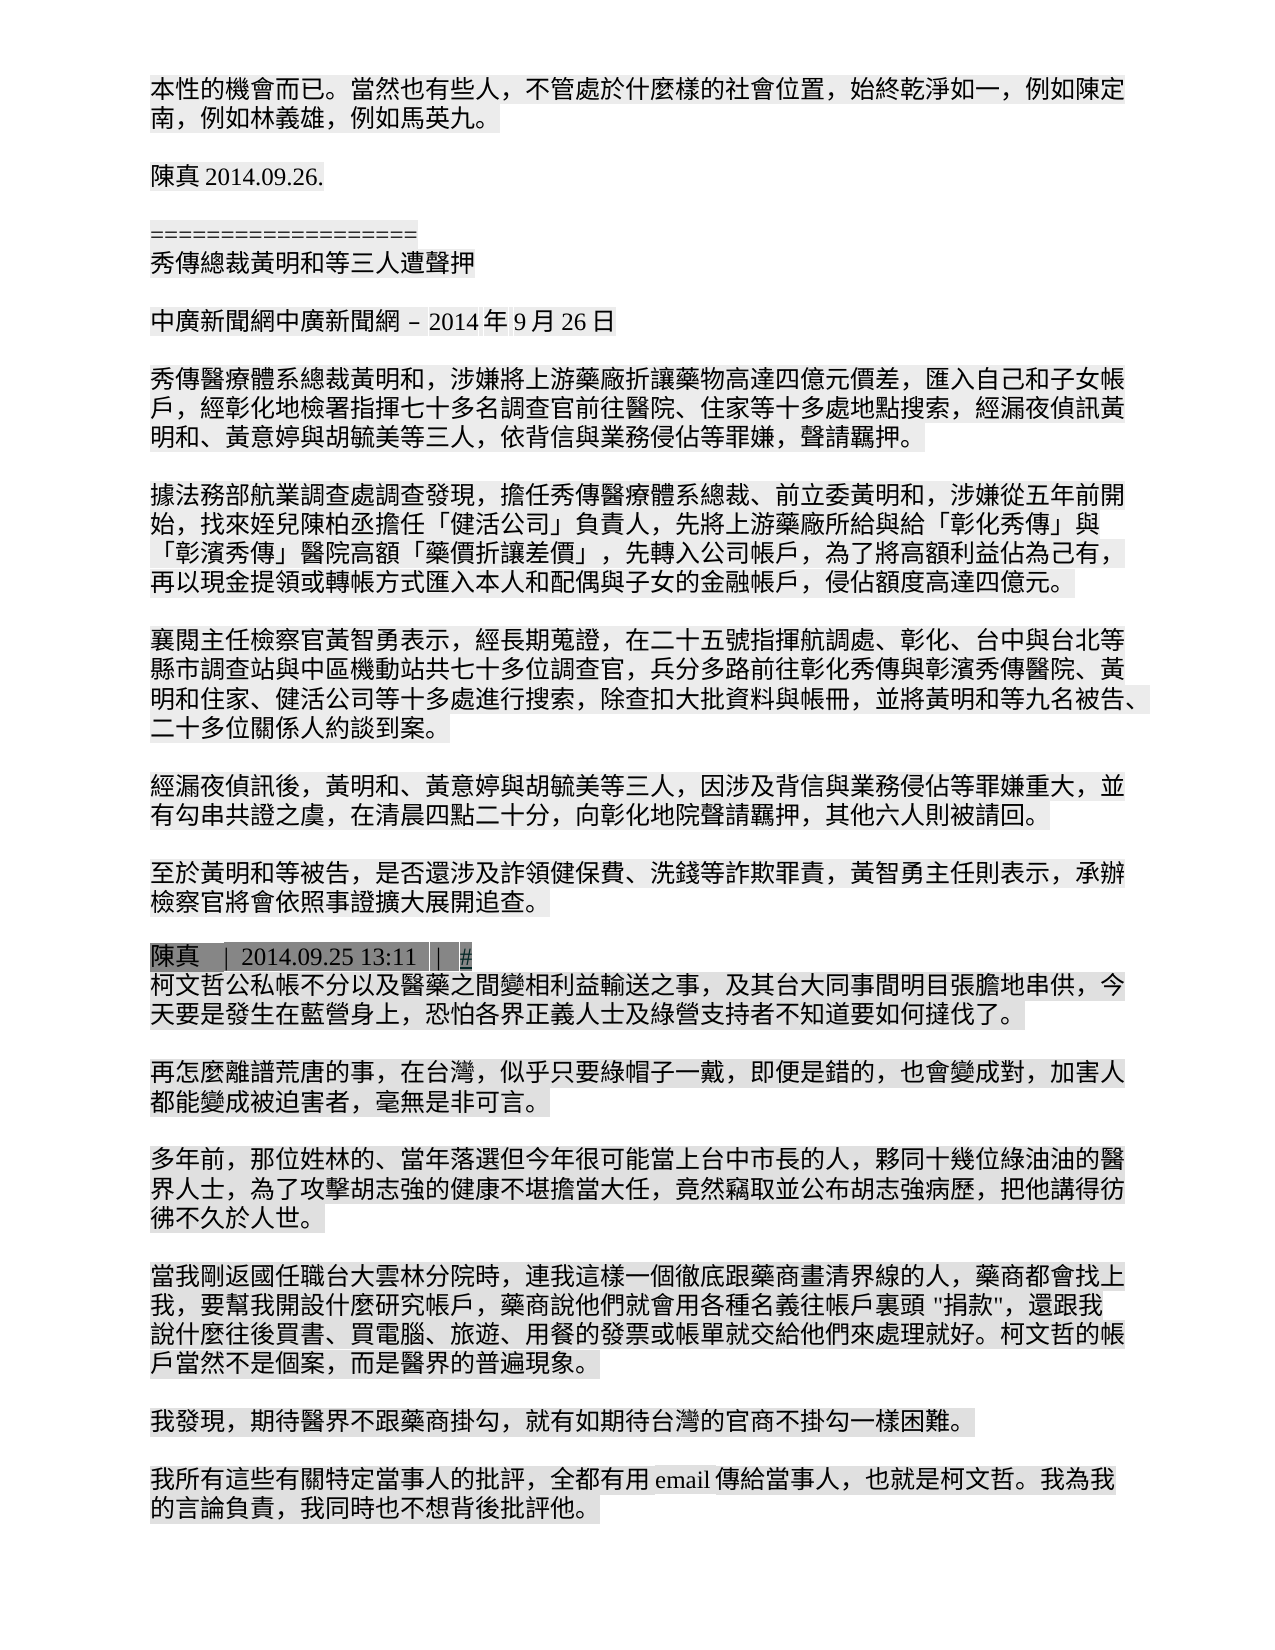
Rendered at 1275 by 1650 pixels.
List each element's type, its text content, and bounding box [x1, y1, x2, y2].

text 秀傳醫院大老闆黃明和雖是無黨籍，但較傾藍營，權高勢重，人脈豐沛；特別是在醫界，更是呼風喚雨。今天若他屬綠營，這樣一個醫療王國的領導人被羈押，你能想像綠營那些人會有什麼樣的抗議出現：司法迫害！司法追殺！打壓醫療發展！選舉輸不起用奧步！...等等。 昨天打開電視，不小心轉到一些政論台，看到一些綠營名嘴聲嘶力竭，齜牙裂嘴，好像在聲援柯文哲，我看了嚇一跳，好可怕，趕緊轉台。我沒聽見他們說些什麼，但我用肚臍想也知道他們會說些什麼。長期以來，毫無是非觀念可言。 忘了是誰說的了(十幾年前林義雄競選黨內總統候選人時引用過這句話，不過看來也只是 "引用" 而已)，原意引申來說就是：我們對於一個政權、國家或組織或政黨的支持與否，不僅是看它的政策，更是看它的精神。 用我的話來說就是看它的所作所為是否秉持一定的道德原則或基本價值，而不是看它的所謂立場或政策。簡單說，它可以無能，可以顢頇，但不能無恥，不能破壞最基本的體制或價值原則。 我已經超過20年不曾投票給綠營。但在黨外時代，你就算派出一隻小貓，我都會投給她而不會投給國民黨；同理，20年來，你就算派出一隻小狗，我也一樣會投給小狗，而不會投給好話說盡、壞事做絕的民進黨，因其所作所為視基本價值如無物，凡事變成一種鬥爭手段，只問敵我，不問是非。 至於黃明和這個案子，法律上究竟犯了什麼法我不清楚，但我知道若用道德原則來看，如果黃明和有罪(道德上的罪)，難道不是 "幾乎" 所有醫院和診所都應該有罪？差別只是在於有沒有設個人頭公司來從中 "攔截" 這個價差而已。 可是，沒有從中攔截，那麼，多出來的錢跑哪去了？還不是一樣進入主其事者或該醫療機構的口袋裏，只是進入的方法各自略有不同而已。 我受僱回台南當開業醫，第一個受僱條件就是我絕不涉足藥物採購，因為我沒法應付東一個藥商、西一個廠商；我沒辦法應付華人文化中陰暗複雜的送往迎來；我也沒辦法對每一個藥商一一不斷教育、重申基本原則，再說，幾個人會信你說的呢？你推掉他給你的好處，他搞不好還以為你嫌好處太少。 這樣一種醫藥掛勾的現象，早已成為一種台灣文化；大陸也一樣，差別只是在於台灣來暗的，大陸卻公然進行。這也許說明了為何每一個被繩之以法的人，通常都覺得自己很無辜，因為大家都這樣，為何偏偏抓我？大家都作弊，為何我就要倒霉受罰？ 當然，各種案例，犯行程度不一。我知道許多公家醫院採購東西有著許多圖利個人的空間；反正吃虧的永遠是公家的錢，其中價差就大夥分贓或進入特定人士的口袋，總是能從中獲得一些好處，多少人真的一介不取？ 還有，公家醫院(或私立醫院其實也好不了多少)，往往是藍綠民代的關說重點，等於是一個個現成的小金庫。比方說，醫院採購藥物，理應事屬專業，但民代就會跑出來，各自畫分地盤，或以民代職權威脅，或利誘，或套交情，無非就是要強迫你採購特定廠商或藥廠。藥商或廠商們感激你的關說之餘，就會 "捐款" 給你，所謂政治獻金，而且還能抵稅，皆大歡喜。 有個我曾經很尊敬的綠營也算大老，我本來以為他是那種一介不取、像陳定南或林義雄那樣具有道德潔癖的人，後來發現，他怎麼跑到我工作的一家大醫院來關說藥物採購，硬是把一個既定的採購案給翻案，變成向另一家藥商採購。 林義雄近年來很多作為我都不敢茍同，但我始終尊敬其為人之正直。他的各種 "政策" 在我看來都是錯的，但他的 "精神" 卻無可置疑。 說起來也都是陳年往事，宛若千年舊夢了。比方說，林義雄在七零年代後期選上省議員，遇有官員或商人前來送禮，他是那種甚至會因此翻臉、把禮物往街上丟的人，一毛錢也不會拿，就連用省議員辦公室的電話打回家裏，也會匆匆忙忙急著掛掉，說這是私事，不能濫用公家資源。 我記得那時林義雄還說過，政治是個大染缸，一個人進入這個染缸，想要出污泥而不染非常困難；他說，整個環境會一點一滴腐蝕你的心靈。 這話其實有一點點道理。我看過去許多同志也好，朋友也罷，原本清純，可是當他們當了大官，當了民代，當了縣市長，當了醫界或學界領導，幾乎全數都變了個樣，不堪入目，少有例外。 不過，我跟林義雄對此有一點看法上的不同。他的意思約莫相當於俗話所說的 "權力使人腐化"，但我倒不覺得權力能腐化人，我比較相信林肯說的：你想看出一個人的真面目，那就給他權力。 也就是說，人們並不是被權力腐化，而只是在權力面前自然就會露出原形。事實上，我認識這麼多權勢在握的人，倒是從未見過誰被權力腐化了。在我看來，他們只是在權力面前顯出本性而已。本性良善的，依然良善、本性有潔癖的，依然潔癖；貪婪者依舊貪婪；本性窩囊的，依然窩窩囊囊沒出息。 關鍵只是在於你平常會不會看人而已。當一個人很落魄時，你看他漂亮話講一堆，以為他無慾則剛很正直，其實不是，他不是無慾，而是無從洩慾，一時找不到發揮其貪婪囂張之本性的機會而已。當然也有些人，不管處於什麼樣的社會位置，始終乾淨如一，例如陳定南，例如林義雄，例如馬英九。 陳真2014.09.26. =================== 秀傳總裁黃明和等三人遭聲押 中廣新聞網中廣新聞網 – 2014年9月26日 秀傳醫療體系總裁黃明和，涉嫌將上游藥廠折讓藥物高達四億元價差，匯入自己和子女帳戶，經彰化地檢署指揮七十多名調查官前往醫院、住家等十多處地點搜索，經漏夜偵訊黃明和、黃意婷與胡毓美等三人，依背信與業務侵佔等罪嫌，聲請羈押。 據法務部航業調查處調查發現，擔任秀傳醫療體系總裁、前立委黃明和，涉嫌從五年前開始，找來姪兒陳柏丞擔任「健活公司」負責人，先將上游藥廠所給與給「彰化秀傳」與「彰濱秀傳」醫院高額「藥價折讓差價」，先轉入公司帳戶，為了將高額利益佔為己有，再以現金提領或轉帳方式匯入本人和配偶與子女的金融帳戶，侵佔額度高達四億元。 襄閱主任檢察官黃智勇表示，經長期蒐證，在二十五號指揮航調處、彰化、台中與台北等縣市調查站與中區機動站共七十多位調查官，兵分多路前往彰化秀傳與彰濱秀傳醫院、黃明和住家、健活公司等十多處進行搜索，除查扣大批資料與帳冊，並將黃明和等九名被告、二十多位關係人約談到案。 經漏夜偵訊後，黃明和、黃意婷與胡毓美等三人，因涉及背信與業務侵佔等罪嫌重大，並有勾串共證之虞，在清晨四點二十分，向彰化地院聲請羈押，其他六人則被請回。 至於黃明和等被告，是否還涉及詐領健保費、洗錢等詐欺罪責，黃智勇主任則表示，承辦檢察官將會依照事證擴大展開追查。 [150, 75, 1125, 917]
text 陳真 | 2014.09.25 13:11 | # [150, 942, 1125, 972]
text 柯文哲公私帳不分以及醫藥之間變相利益輸送之事，及其台大同事間明目張膽地串供，今天要是發生在藍營身上，恐怕各界正義人士及綠營支持者不知道要如何撻伐了。 再怎麼離譜荒唐的事，在台灣，似乎只要綠帽子一戴，即便是錯的，也會變成對，加害人都能變成被迫害者，毫無是非可言。 多年前，那位姓林的、當年落選但今年很可能當上台中市長的人，夥同十幾位綠油油的醫界人士，為了攻擊胡志強的健康不堪擔當大任，竟然竊取並公布胡志強病歷，把他講得彷彿不久於人世。 當我剛返國任職台大雲林分院時，連我這樣一個徹底跟藥商畫清界線的人，藥商都會找上我，要幫我開設什麼研究帳戶，藥商說他們就會用各種名義往帳戶裏頭 "捐款"，還跟我說什麼往後買書、買電腦、旅遊、用餐的發票或帳單就交給他們來處理就好。柯文哲的帳戶當然不是個案，而是醫界的普遍現象。 我發現，期待醫界不跟藥商掛勾，就有如期待台灣的官商不掛勾一樣困難。 我所有這些有關特定當事人的批評，全都有用email傳給當事人，也就是柯文哲。我為我的言論負責，我同時也不想背後批評他。 我對這類帳戶怎麼運作不了解，因為我從未參與，但我約略聽聞各醫院作法不一樣，有的很誇張，有的比較含蓄；有的明目張膽，有的偷偷進行，敗德程度不一，但本質上就是醫界與藥商之間的不當利益輸送。 你想，藥商或廠商莫名其妙要幫你支付一堆費用，意圖何在？他是錢太多嗎？他送出去的錢不會從其它地方撈回來嗎？ 你知不知道，有多少醫師開藥是根據藥商給多少好處在開的？明明一天一顆就夠，他為了做業績多拿點回扣或好處，他可以開給你一天三顆，把你當藥罐子。 當然，我相信柯文哲做為一個醫師的專業與正直，我並不認為他會因為從帳戶中拿那一點錢就會亂來；他只是順應台灣這樣一種醫藥掛勾的不良風氣而已。 1995-1996年，我第一次公開在精神醫學會提案批評這類事情時，醫學會原本還一路撒謊，明明就是主動跟藥商或廠商進行特定額度(上百萬)的 "勒" 捐，一開始卻否認。 後來承認了，於是又改口說，醫師拿藥商的錢並不會影響他的開藥行為或醫療的獨立性與專業性。我當時寫文章反駁說，這就好像說賄選沒關係，只要選民獨立行使自由意志去投票就好。 我並不十分認同每到選舉就開始尋找對方的污點的作法，污點如果真的是污點，平常就應該檢討，而不是總是到了選舉才拿起放大鏡尋找灰塵，或是故意把一種普遍現象給描繪成一種單獨罪行。 如我先前所說，柯文哲的帳戶若要追究，我看台灣的所有醫院得全數關門大吉，因為大部份醫師恐怕都得去坐牢。但話說回來，一件錯誤的事並不會因為 "大家都這樣" 而變成正確，大家都闖紅燈，不會使闖紅燈因此合理化。 更大的一個重點是： 一個公眾人物可以做錯事，但明明白白的錯卻死不承認，硬要瞎掰撒謊串供，那就是做為一個政治人物重大且不可原諒的道德問題。 如果連罪不及死的一種普遍的醫界陋習也硬要否認，那麼往後如果有更大的犯行豈不是更要用力掩蓋？ 政治人物可以無能，可以顢頇，但不能無恥，不能隨隨便便就要撒謊。 面對對手之指控，就應該面對質疑，針對問題去回答，要不就坦然認錯，而不是反過來誣陷對方，或說什麼對方是為了打壓台灣的醫療研究。怎麼會有人出來選舉卻努力要打壓醫療研究，那不是拿石頭砸自己的腳嗎？像這樣一種莫名其妙的反指控，只是突顯心虛。難道揭露一個銀行員的舞弊是為了打擊台灣的金融發展？ 講這些其實也等於白講，台灣社會關注藍綠勝負遠勝於對於是非黑白的重視。但長遠而言，影響眾人權益者，恰恰是在於那一切對於是非美醜的斟酌與重視。 陳真 2014. 09.25. ============= 柯文哲2台大下屬涉教唆、串供 聯合新聞網2014. 09. 24. 台北市長候選人柯文哲在台大醫院的MG149帳戶，遭質疑涉及洗錢及逃漏稅，柯文哲始終強調問心無愧，反指這是另一起打壓醫療研究的「宇昌案」。 不過今天出刊的壹週刊指稱接獲爆料錄音光碟，內容是與柯文哲共同掌管帳戶的台大護理師兼葉克膜組長蔡壁如和醫務秘書劉如意，9月17日在台大醫院外科加護病房的辦公室演練，未來面對記者或檢方偵訊時如何說明，質疑此舉有教唆、串供之嫌。 醫務秘書劉如意擔心，依據壹週刊所刊登的錄音對話內容，劉如意擔心無法解釋 MG149帳戶中為何有一個柯文哲的個別帳戶，蔡壁如原本要劉聲稱，「自己是2010年來接的，可能早期的秘書還是把它當作一個個別帳。」 但劉如意質疑，柯文哲的個別帳在2010年後仍然存在，依然有區分柯文哲與其他成員的錢。蔡壁如則說，「沒關係，柯文哲也有院內計畫」，所以院內計畫還是屬於他個別帳的使用，他有優先使用權。 蔡壁如並說，如果被問到柯文哲沒用完的會不會領出去?「你跟他說不會，你跟他說，截至目前為止，沒有人告訴我要領出去。」 蔡壁如更說，要柯文哲 拿500 萬賠劉如意，但劉如意說，「不可以，不用了！」葉克膜組長蔡壁如自嘲 …壹週刊揭露的對話內容也提到，蔡壁如與台大醫師葉育彰閒聊時表示，柯文哲原本要大反擊的資料提前曝光，「應該是有內賊流出去」。 蔡壁如也說，原本柯陣營並沒有要開記者會，不想變成在回應羅淑蕾，但柯文哲堅持要開記者會回應，因此柯陣營希望她坐在柯文哲旁邊，因為「他們現在都拉不住他」。 此外，蔡壁如還自嘲，柯辦告訴她，羅淑蕾爆料的東西，是花了200萬換情資，「秀出來就4張而已，200萬嘛，1張50萬啊」，她因此開玩笑對柯辦說，「那我看你們辦公室要怎麼堵我的嘴，我看起跳要2000萬」，因為她是（有）「整本白皮書，還有整顆電腦」。 柯常氣說「欲乎吳毅暉死」…蔡壁如並說，連勝文的市政顧問吳毅暉醫師，現在兩邊不是人，柯文哲每天都打電話跟她說，「欲乎吳毅暉死（要給吳死）」，但她對柯文哲說，「有需要這麼生氣嗎?」 她有告訴吳毅暉，忍耐到11月29日，「所以律師那邊就延期了，檢調那裡結案了，結案了就會影響選舉結果」，忍耐一下就好。 [150, 972, 1125, 1553]
